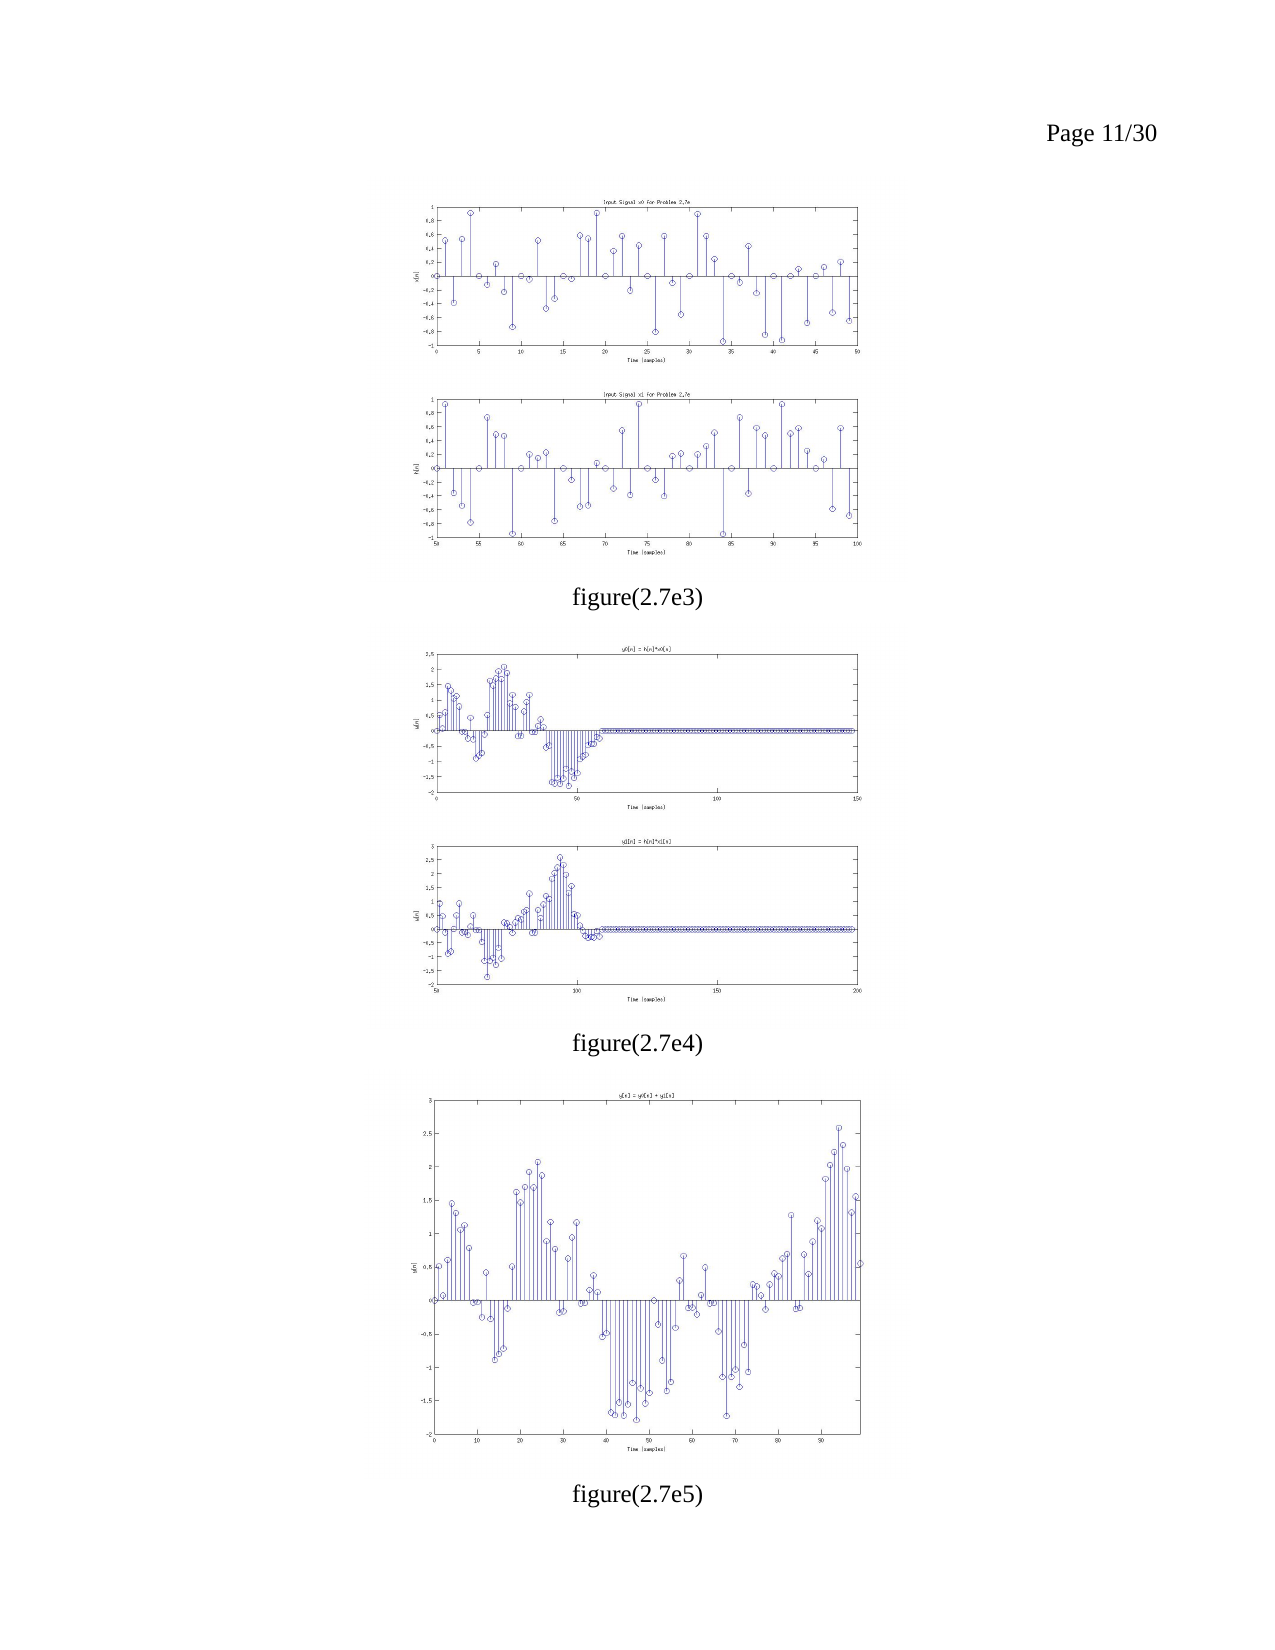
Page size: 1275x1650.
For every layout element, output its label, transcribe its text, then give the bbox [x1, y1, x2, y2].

picture [366, 623, 909, 1029]
text figure(2.7e5) [118, 1069, 1157, 1508]
text figure(2.7e4) [118, 623, 1157, 1057]
picture [363, 1069, 912, 1479]
picture [366, 176, 909, 582]
text figure(2.7e3) [118, 177, 1157, 611]
